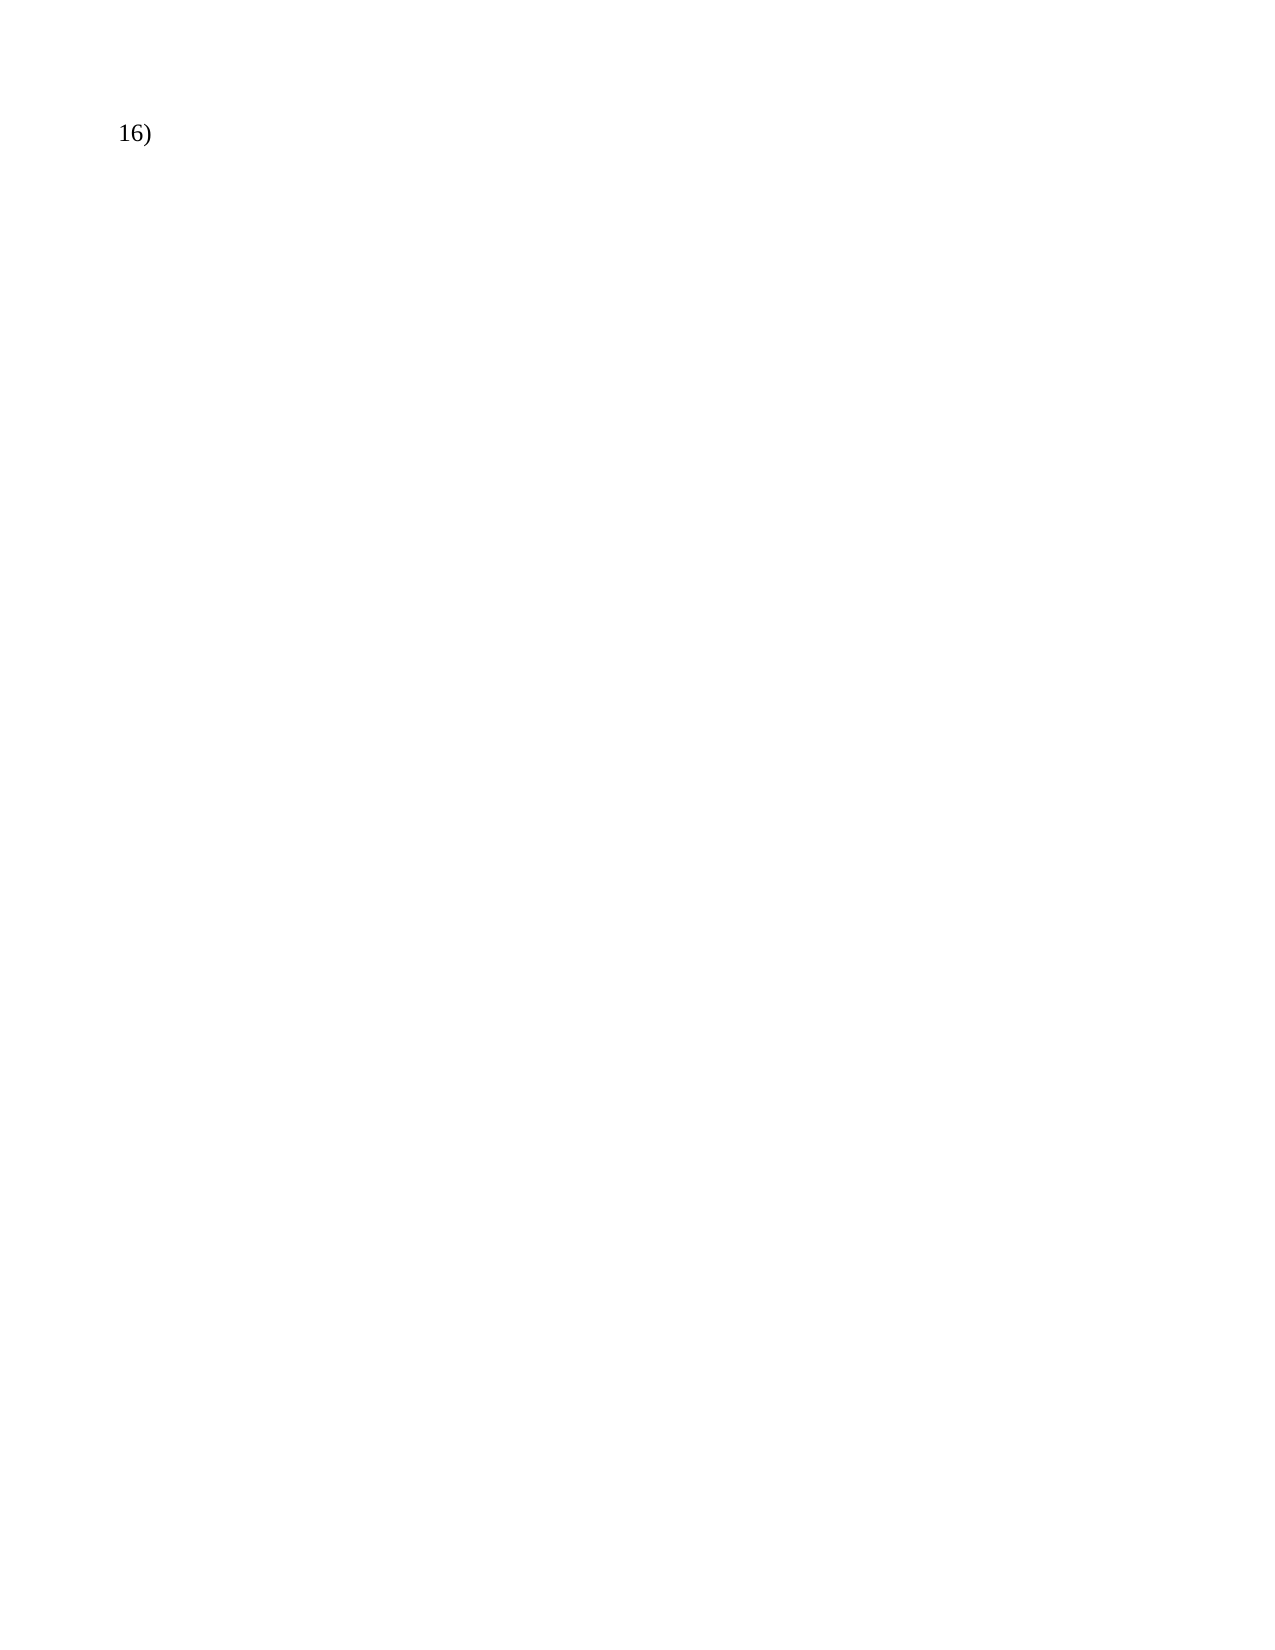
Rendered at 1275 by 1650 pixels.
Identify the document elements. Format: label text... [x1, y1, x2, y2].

text 16) [118, 118, 1157, 147]
